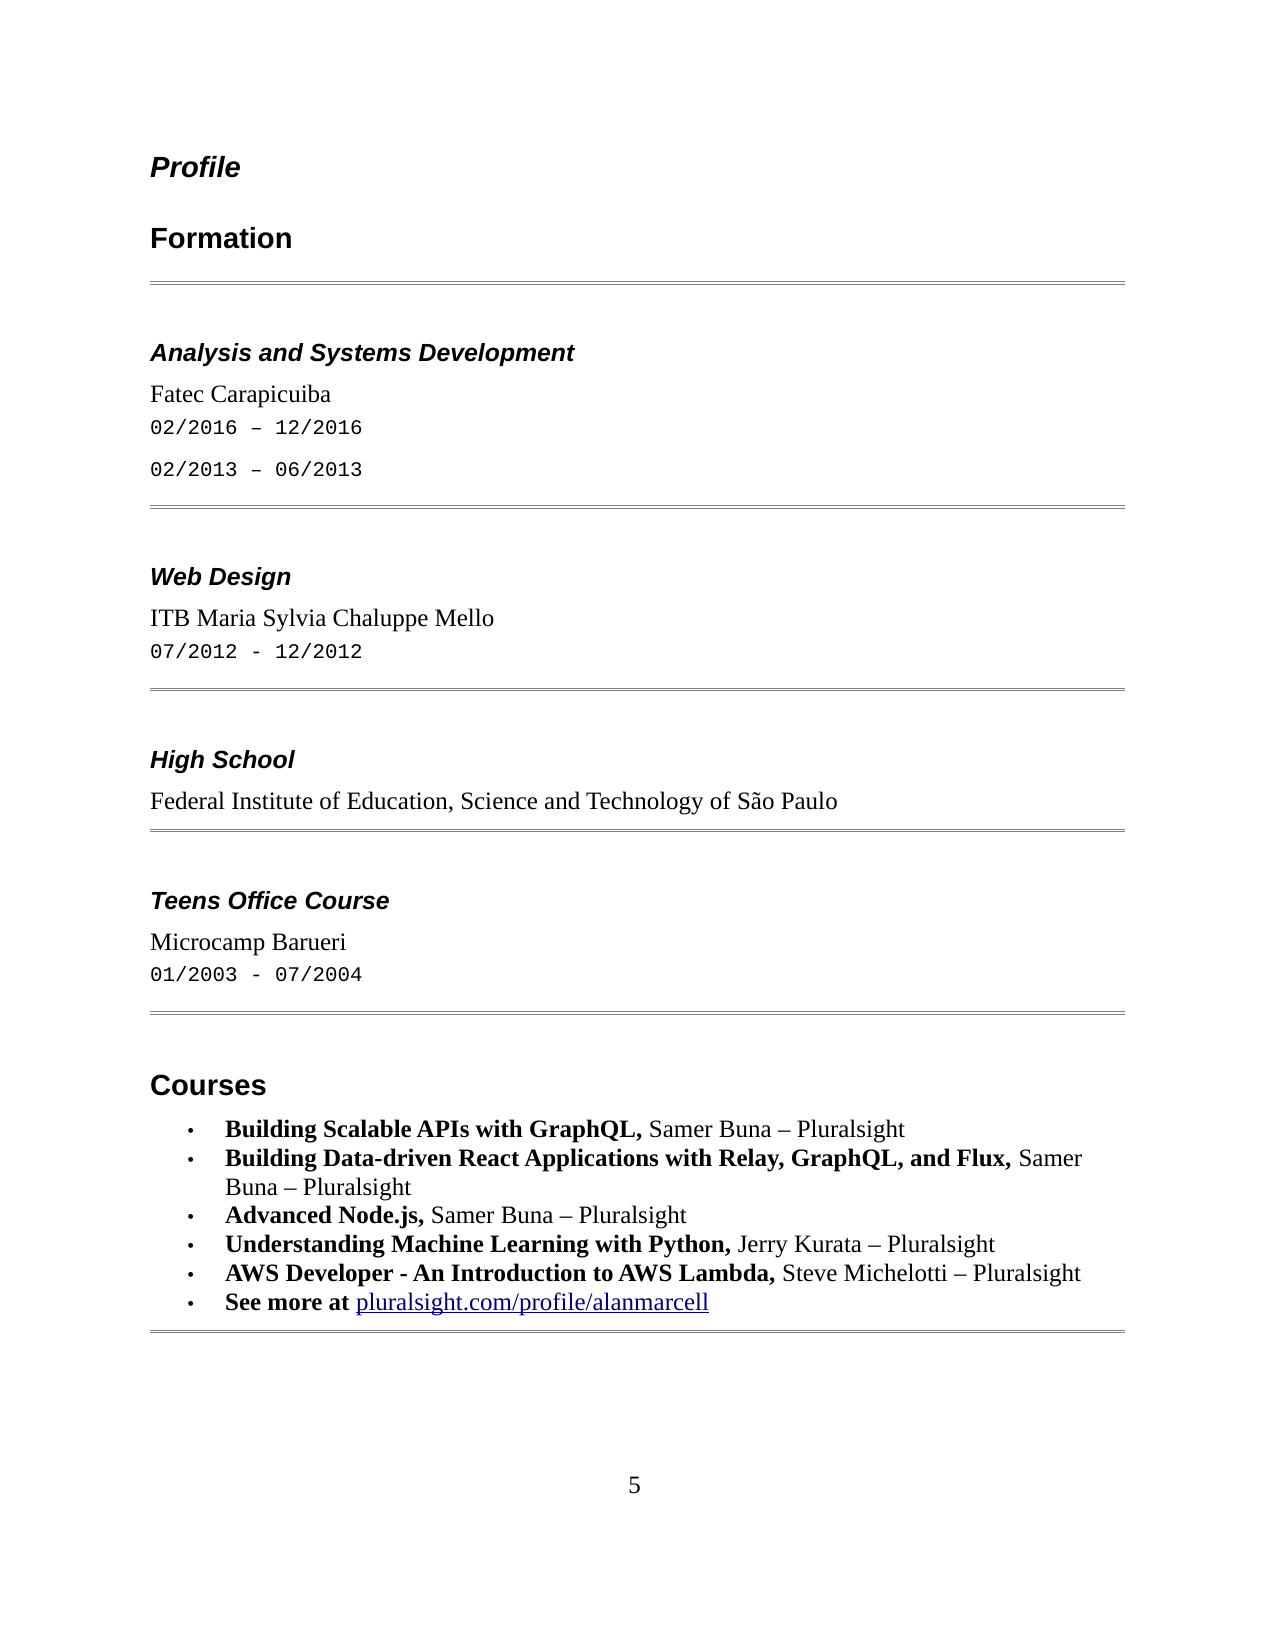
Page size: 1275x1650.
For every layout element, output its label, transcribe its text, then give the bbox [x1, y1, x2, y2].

subtitle Profile [150, 150, 1125, 183]
subtitle Analysis and Systems Development [150, 338, 1125, 367]
subtitle Formation [150, 221, 1125, 254]
subtitle Web Design [150, 562, 1125, 591]
subtitle High School [150, 745, 1125, 773]
list Building Data-driven React Applications with Relay, GraphQL, and Flux, Samer Buna – Pluralsight [187, 1143, 1125, 1201]
list Advanced Node.js, Samer Buna – Pluralsight [187, 1201, 1125, 1229]
text 02/2016 – 12/2016 [150, 417, 1125, 441]
text 02/2013 – 06/2013 [150, 458, 1125, 482]
text 01/2003 - 07/2004 [150, 964, 1125, 988]
list Understanding Machine Learning with Python, Jerry Kurata – Pluralsight [187, 1229, 1125, 1258]
subtitle Courses [150, 1068, 1125, 1102]
text Microcamp Barueri [150, 927, 1125, 956]
subtitle Teens Office Course [150, 886, 1125, 914]
text ITB Maria Sylvia Chaluppe Mello [150, 603, 1125, 632]
list See more at pluralsight.com/profile/alanmarcell [187, 1287, 1125, 1316]
list AWS Developer - An Introduction to AWS Lambda, Steve Michelotti – Pluralsight [187, 1258, 1125, 1287]
text Fatec Carapicuiba [150, 379, 1125, 408]
list Building Scalable APIs with GraphQL, Samer Buna – Pluralsight [187, 1114, 1125, 1143]
text Federal Institute of Education, Science and Technology of São Paulo [150, 786, 1125, 814]
text 07/2012 - 12/2012 [150, 641, 1125, 665]
